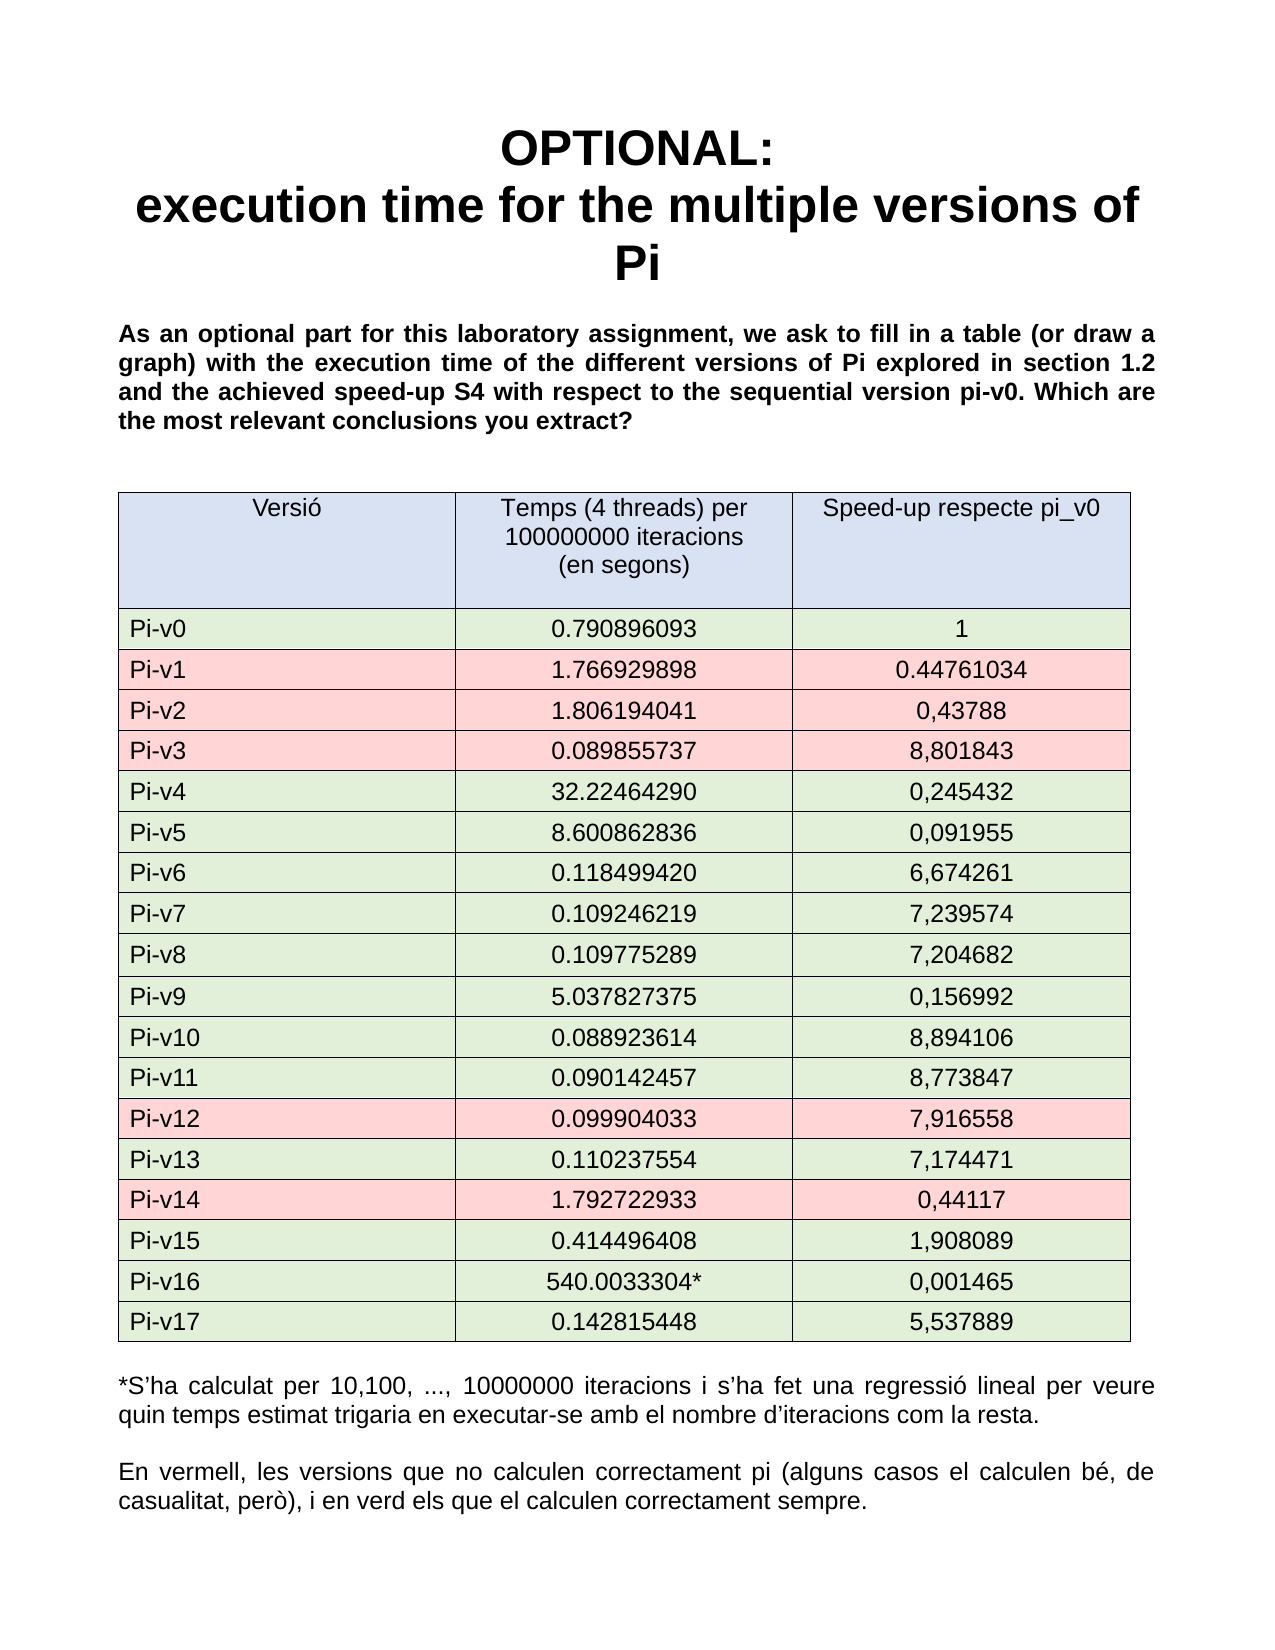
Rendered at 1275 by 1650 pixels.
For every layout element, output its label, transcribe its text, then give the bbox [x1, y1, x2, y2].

table_cell 5.037827375 [456, 977, 792, 1016]
table_cell Pi-v5 [119, 812, 455, 852]
table_cell 0.109246219 [456, 893, 792, 933]
table_cell Pi-v12 [119, 1099, 455, 1138]
table_cell 0.118499420 [456, 853, 792, 892]
table_cell 6,674261 [793, 853, 1130, 892]
table_cell Pi-v6 [119, 853, 455, 892]
text As an optional part for this laboratory assignment, we ask to fill in a table (or draw a graph) with the execution time of the different versions of Pi explored in section 1.2 and the achieved speed-up S4 with respect to the sequential version pi-v0. Which are the most relevant conclusions you extract? [118, 319, 1157, 434]
table_cell 0,44117 [793, 1180, 1130, 1219]
table_cell Pi-v8 [119, 934, 455, 976]
table_cell 0,001465 [793, 1261, 1130, 1301]
table_cell Pi-v17 [119, 1302, 455, 1341]
table_cell 1.806194041 [456, 690, 792, 730]
table_cell Pi-v14 [119, 1180, 455, 1219]
table_cell 7,916558 [793, 1099, 1130, 1138]
table_cell 7,204682 [793, 934, 1130, 976]
table_cell 0.142815448 [456, 1302, 792, 1341]
table_cell 0,091955 [793, 812, 1130, 852]
table_cell Pi-v2 [119, 690, 455, 730]
table_cell Pi-v9 [119, 977, 455, 1016]
table_cell 0,43788 [793, 690, 1130, 730]
table_cell 1 [793, 609, 1130, 648]
table_cell Pi-v15 [119, 1220, 455, 1260]
table_cell 0,156992 [793, 977, 1130, 1016]
table_header Temps (4 threads) per 100000000 iteracions (en segons) [456, 493, 792, 608]
table_cell 0.110237554 [456, 1139, 792, 1179]
table_cell Pi-v13 [119, 1139, 455, 1179]
table_cell 8,894106 [793, 1017, 1130, 1057]
table_cell 540.0033304* [456, 1261, 792, 1301]
text OPTIONAL: [118, 118, 1157, 176]
table_cell 0.414496408 [456, 1220, 792, 1260]
table_cell 0.790896093 [456, 609, 792, 648]
table_cell 0.109775289 [456, 934, 792, 976]
table_cell 0.44761034 [793, 650, 1130, 689]
table_header Versió [119, 493, 455, 608]
table_cell Pi-v7 [119, 893, 455, 933]
table_cell Pi-v1 [119, 650, 455, 689]
table_cell 7,239574 [793, 893, 1130, 933]
table_cell 1.766929898 [456, 650, 792, 689]
table_header Speed-up respecte pi_v0 [793, 493, 1130, 608]
table_cell Pi-v0 [119, 609, 455, 648]
table_cell 1.792722933 [456, 1180, 792, 1219]
table_cell Pi-v3 [119, 731, 455, 770]
table_cell Pi-v4 [119, 771, 455, 811]
table_cell Pi-v16 [119, 1261, 455, 1301]
table_cell 0.088923614 [456, 1017, 792, 1057]
table_cell 7,174471 [793, 1139, 1130, 1179]
table_cell 1,908089 [793, 1220, 1130, 1260]
text *S’ha calculat per 10,100, ..., 10000000 iteracions i s’ha fet una regressió lineal per veure quin temps estimat trigaria en executar-se amb el nombre d’iteracions com la resta. [118, 1371, 1157, 1428]
table_cell 8.600862836 [456, 812, 792, 852]
text execution time for the multiple versions of Pi [118, 176, 1157, 291]
table_cell 8,773847 [793, 1058, 1130, 1097]
table_cell Pi-v10 [119, 1017, 455, 1057]
text En vermell, les versions que no calculen correctament pi (alguns casos el calculen bé, de casualitat, però), i en verd els que el calculen correctament sempre. [118, 1457, 1157, 1515]
table_cell 32.22464290 [456, 771, 792, 811]
table_cell 0.090142457 [456, 1058, 792, 1097]
table_cell Pi-v11 [119, 1058, 455, 1097]
table_cell 0.089855737 [456, 731, 792, 770]
table_cell 5,537889 [793, 1302, 1130, 1341]
table_cell 0.099904033 [456, 1099, 792, 1138]
table_cell 0,245432 [793, 771, 1130, 811]
table_cell 8,801843 [793, 731, 1130, 770]
